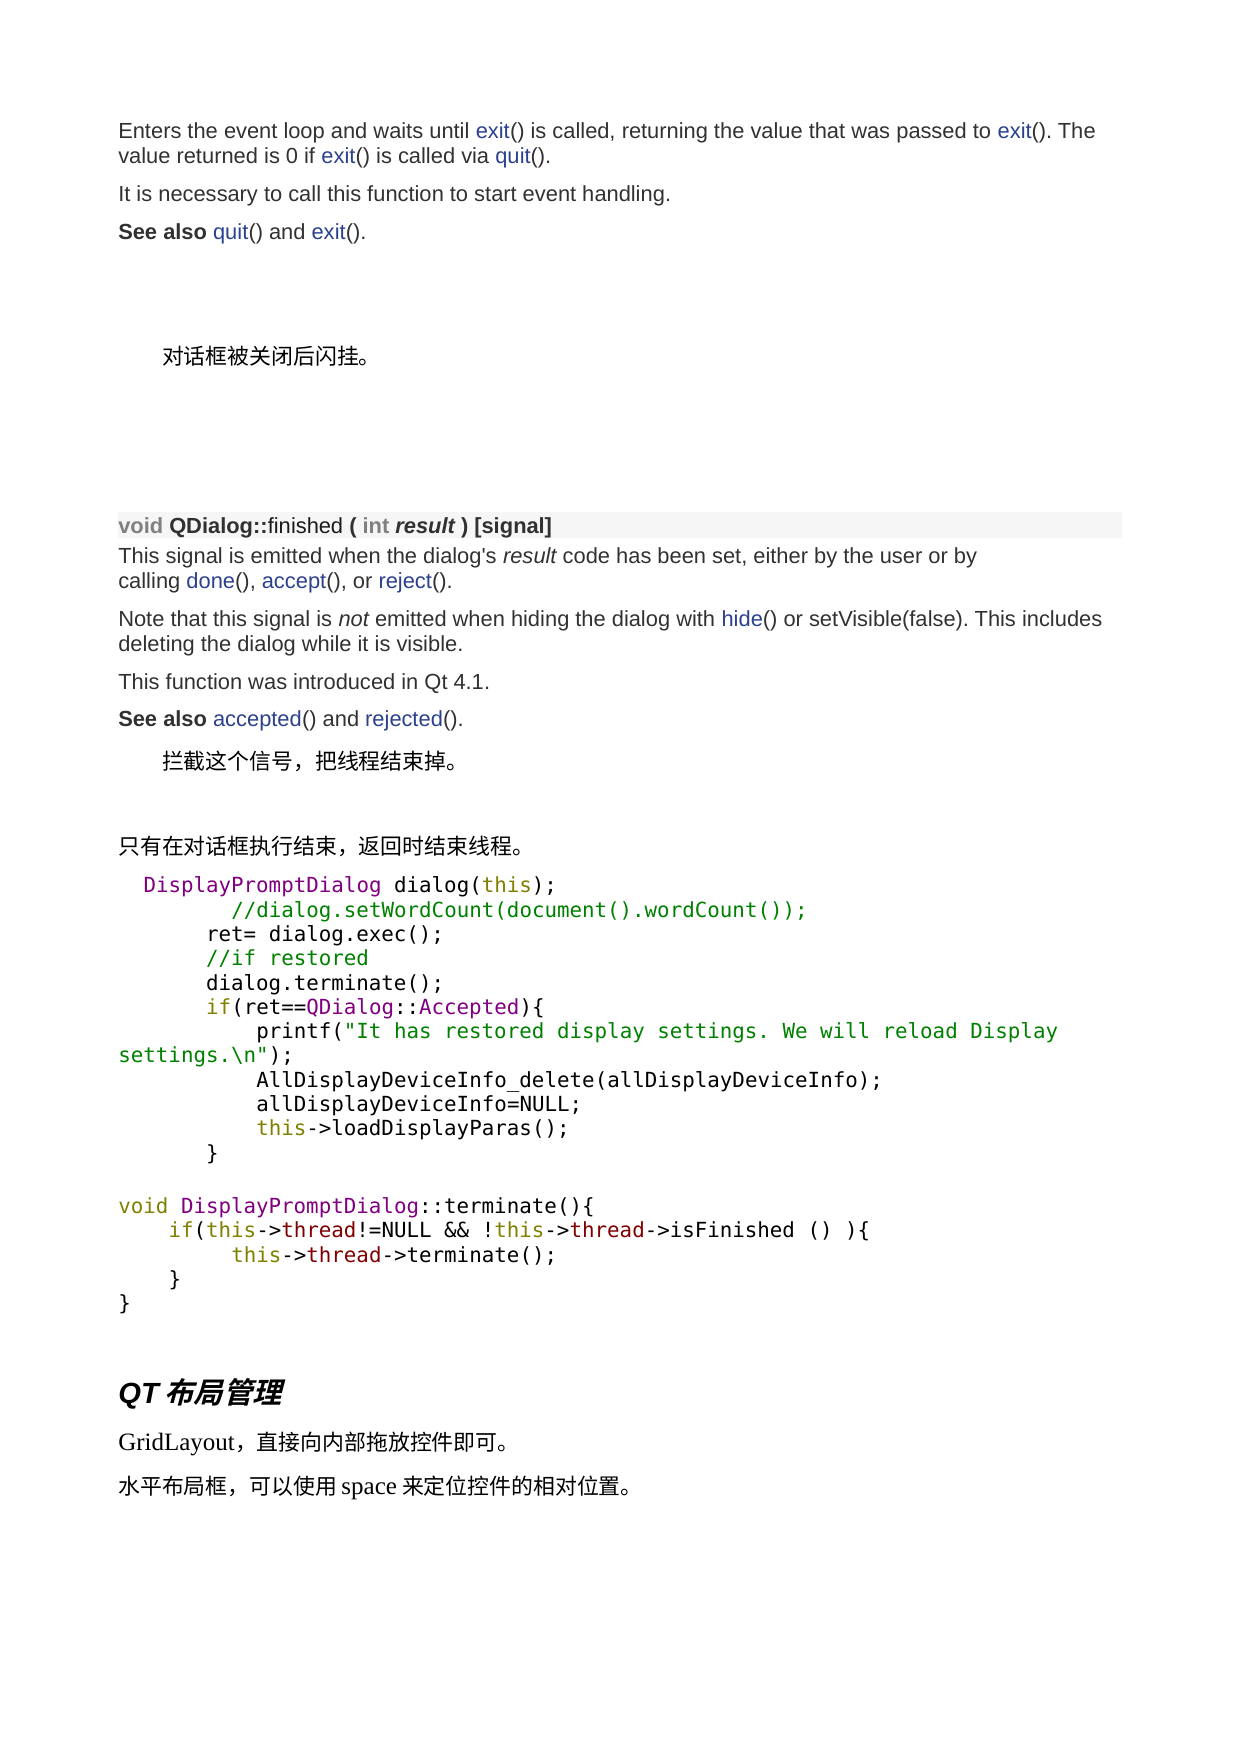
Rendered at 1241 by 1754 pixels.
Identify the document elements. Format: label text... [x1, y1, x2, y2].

text this->thread->terminate(); [118, 1243, 1122, 1267]
text 拦截这个信号，把线程结束掉。 [118, 744, 1122, 776]
text } [118, 1267, 1122, 1291]
text if(ret==QDialog::Accepted){ [118, 995, 1122, 1019]
text AllDisplayDeviceInfo_delete(allDisplayDeviceInfo); [118, 1068, 1122, 1092]
text 水平布局框，可以使用space来定位控件的相对位置。 [118, 1469, 1122, 1501]
text dialog.terminate(); [118, 971, 1122, 995]
text //dialog.setWordCount(document().wordCount()); [118, 898, 1122, 922]
text } [118, 1141, 1122, 1165]
text this->loadDisplayParas(); [118, 1116, 1122, 1141]
text Enters the event loop and waits until exit() is called, returning the value that was passed to exit(). The value returned is 0 if exit() is called via quit(). [118, 118, 1122, 168]
text Note that this signal is not emitted when hiding the dialog with hide() or setVisible(false). This includes deleting the dialog while it is visible. [118, 606, 1122, 656]
text printf("It has restored display settings. We will reload Display settings.\n"); [118, 1019, 1122, 1068]
text See also accepted() and rejected(). [118, 706, 1122, 731]
text This signal is emitted when the dialog's result code has been set, either by the user or by calling done(), accept(), or reject(). [118, 543, 1122, 593]
text ret= dialog.exec(); [118, 922, 1122, 946]
text It is necessary to call this function to start event handling. [118, 181, 1122, 206]
text void DisplayPromptDialog::terminate(){ [118, 1194, 1122, 1218]
text 对话框被关闭后闪挂。 [118, 339, 1122, 371]
text } [118, 1291, 1122, 1316]
text 只有在对话框执行结束，返回时结束线程。 [118, 829, 1122, 861]
text DisplayPromptDialog dialog(this); [118, 873, 1122, 898]
text GridLayout，直接向内部拖放控件即可。 [118, 1425, 1122, 1457]
text This function was introduced in Qt 4.1. [118, 668, 1122, 694]
text See also quit() and exit(). [118, 219, 1122, 244]
subtitle QT布局管理 [118, 1370, 1122, 1412]
text if(this->thread!=NULL && !this->thread->isFinished () ){ [118, 1218, 1122, 1243]
text //if restored [118, 946, 1122, 971]
text allDisplayDeviceInfo=NULL; [118, 1092, 1122, 1116]
subtitle void QDialog::finished ( int result ) [signal] [118, 512, 1122, 538]
